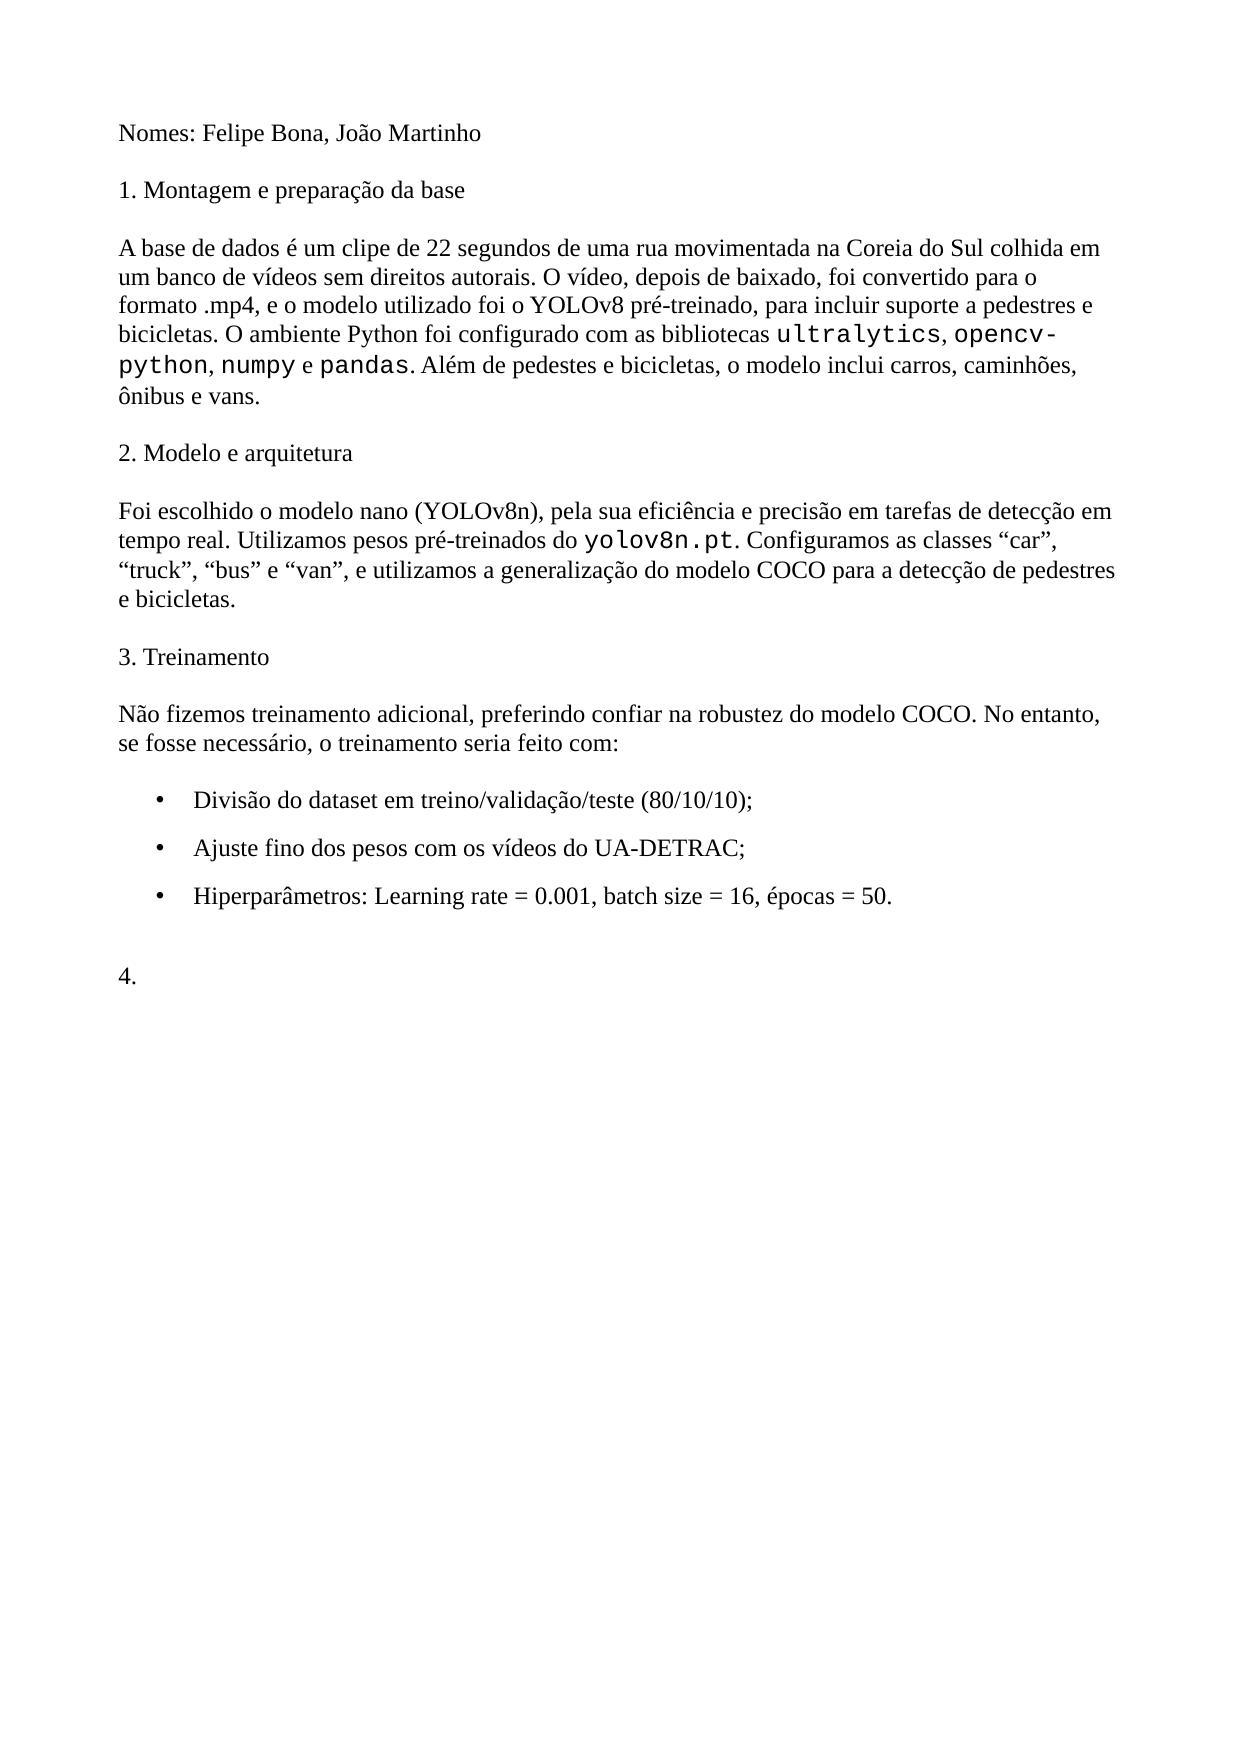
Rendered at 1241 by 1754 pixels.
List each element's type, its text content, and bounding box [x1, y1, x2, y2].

text 1. Montagem e preparação da base [118, 176, 1122, 204]
text Nomes: Felipe Bona, João Martinho [118, 118, 1122, 147]
list Hiperparâmetros: Learning rate = 0.001, batch size = 16, épocas = 50. [156, 881, 1122, 909]
list Ajuste fino dos pesos com os vídeos do UA-DETRAC; [156, 833, 1122, 862]
text 4. [118, 928, 1122, 990]
text Foi escolhido o modelo nano (YOLOv8n), pela sua eficiência e precisão em tarefas de detecção em tempo real. Utilizamos pesos pré-treinados do yolov8n.pt. Configuramos as classes “car”, “truck”, “bus” e “van”, e utilizamos a generalização do modelo COCO para a detecção de pedestres e bicicletas. [118, 496, 1122, 613]
text Não fizemos treinamento adicional, preferindo confiar na robustez do modelo COCO. No entanto, se fosse necessário, o treinamento seria feito com: [118, 699, 1122, 786]
text A base de dados é um clipe de 22 segundos de uma rua movimentada na Coreia do Sul colhida em um banco de vídeos sem direitos autorais. O vídeo, depois de baixado, foi convertido para o formato .mp4, e o modelo utilizado foi o YOLOv8 pré-treinado, para incluir suporte a pedestres e bicicletas. O ambiente Python foi configurado com as bibliotecas ultralytics, opencv-python, numpy e pandas. Além de pedestes e bicicletas, o modelo inclui carros, caminhões, ônibus e vans. [118, 233, 1122, 410]
list Divisão do dataset em treino/validação/teste (80/10/10); [156, 786, 1122, 814]
text 2. Modelo e arquitetura [118, 438, 1122, 467]
text 3. Treinamento [118, 642, 1122, 671]
